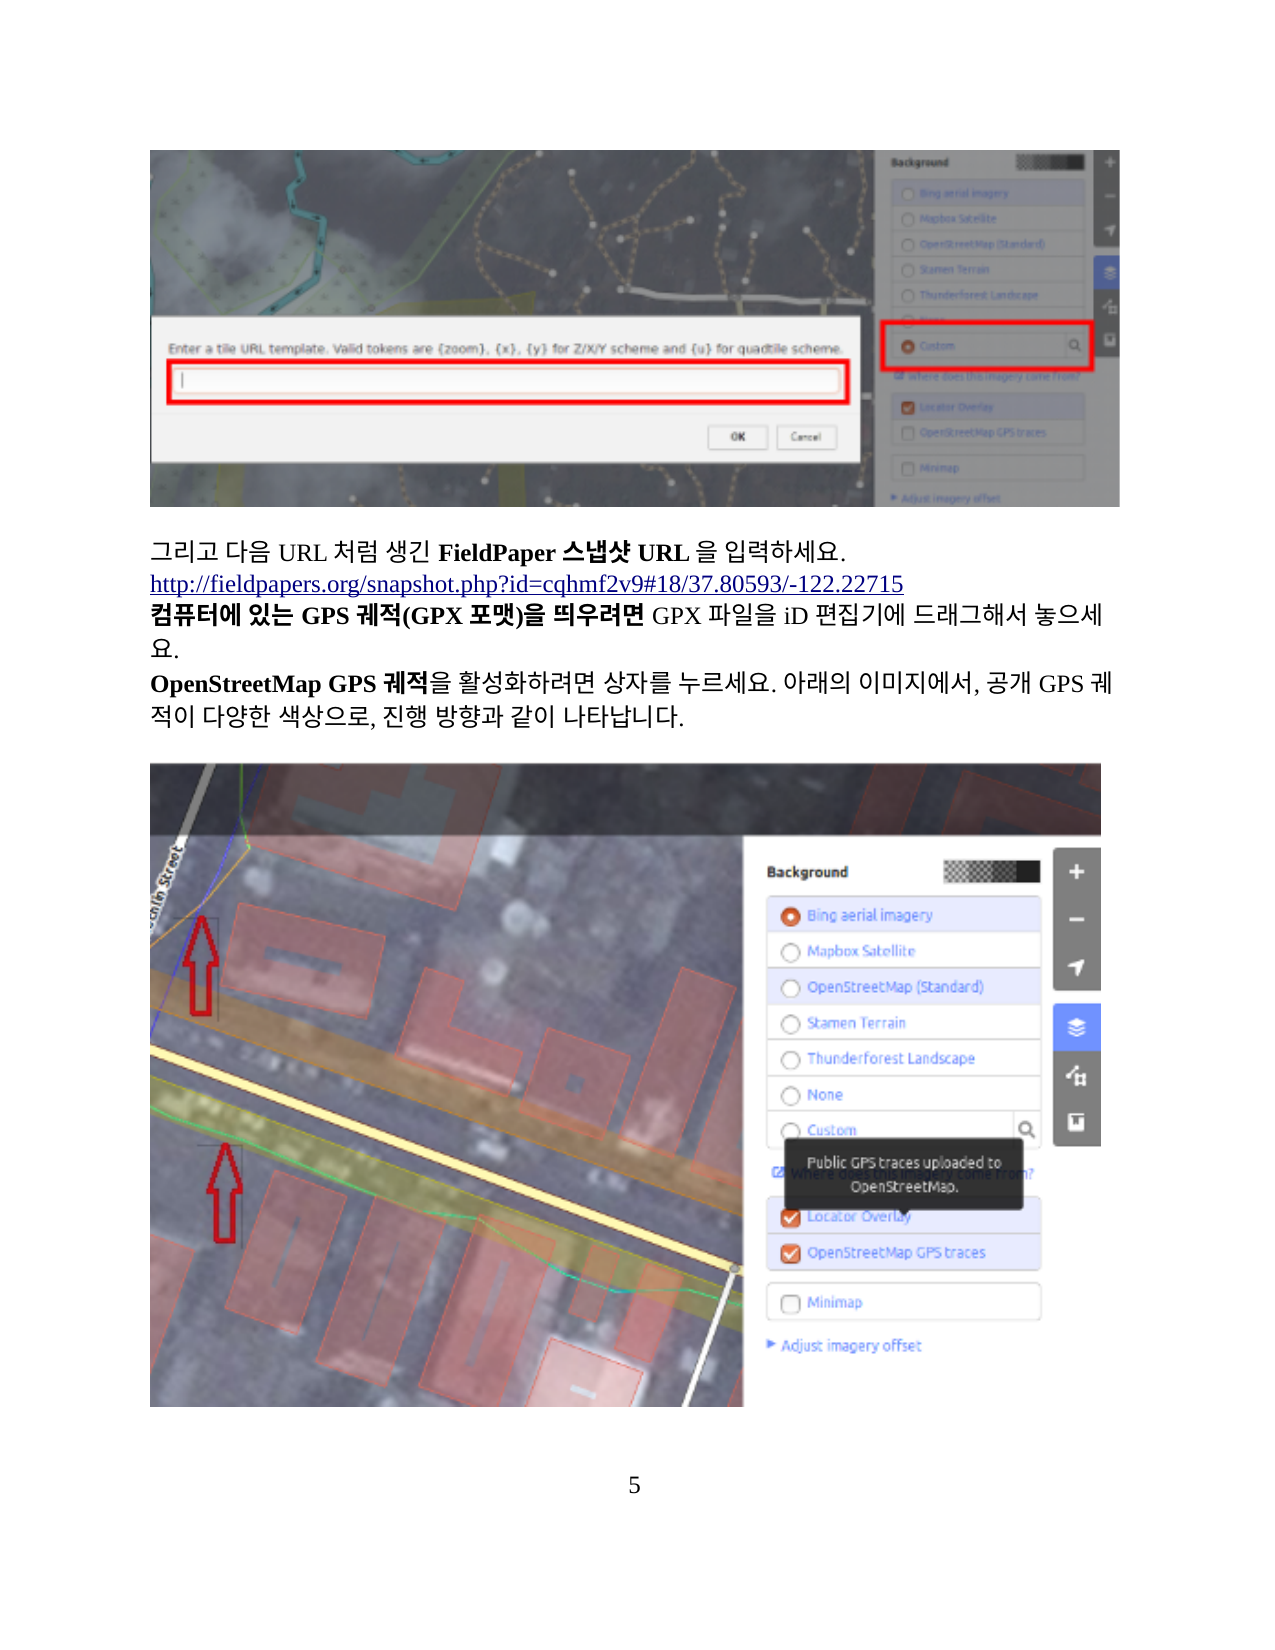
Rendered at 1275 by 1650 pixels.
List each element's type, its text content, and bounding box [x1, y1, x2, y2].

text 그리고 다음 URL처럼 생긴 FieldPaper 스냅샷 URL을 입력하세요. http://fieldpapers.org/snapshot.php?id=cqhmf2v9#18/37.80593/-122.22715 컴퓨터에 있는 GPS 궤적(GPX 포맷)을 띄우려면 GPX 파일을 iD 편집기에 드래그해서 놓으세요. OpenStreetMap GPS 궤적을 활성화하려면 상자를 누르세요. 아래의 이미지에서, 공개 GPS 궤적이 다양한 색상으로, 진행 방향과 같이 나타납니다. [150, 150, 1125, 1435]
picture [150, 762, 1101, 1407]
picture [150, 150, 1120, 507]
